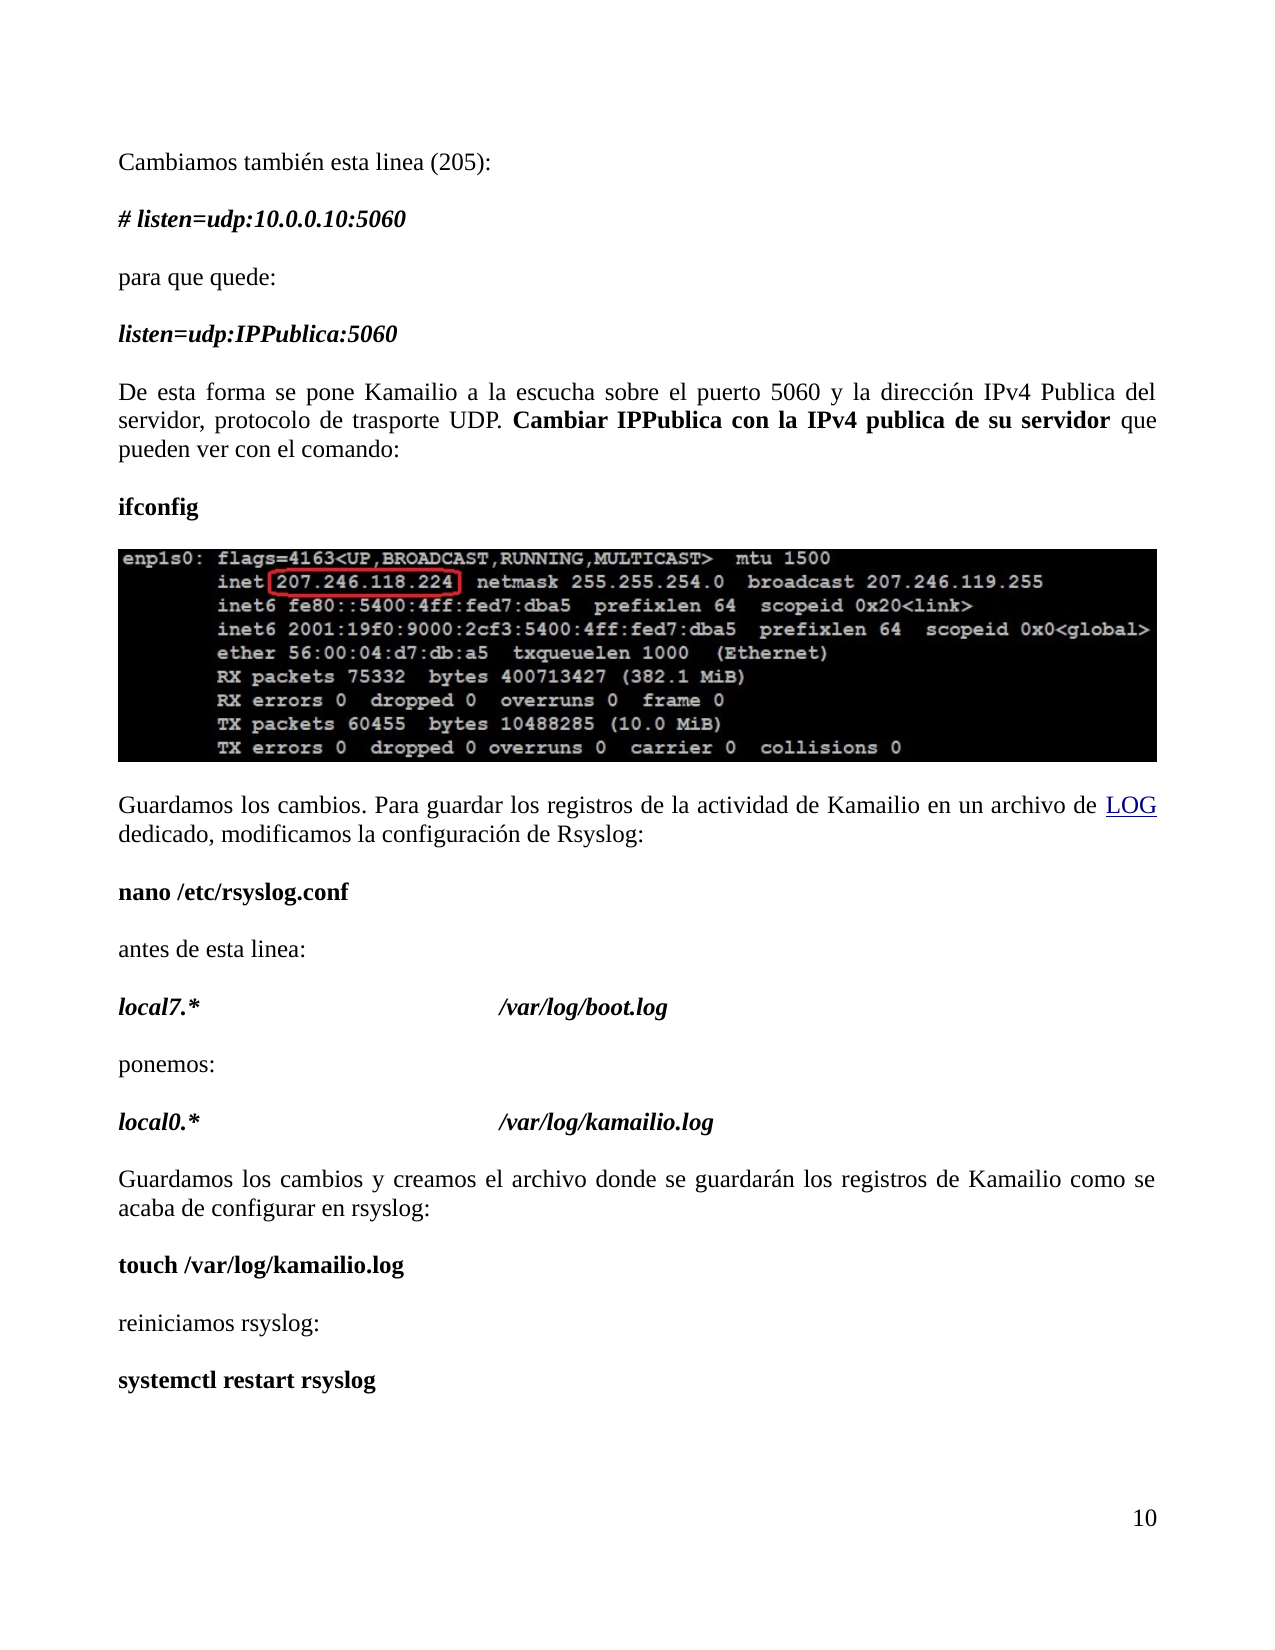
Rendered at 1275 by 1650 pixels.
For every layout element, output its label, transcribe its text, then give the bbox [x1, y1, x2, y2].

text antes de esta linea: [118, 934, 1157, 963]
text touch /var/log/kamailio.log [118, 1251, 1157, 1279]
text ifconfig [118, 492, 1157, 521]
text systemctl restart rsyslog [118, 1366, 1157, 1394]
text nano /etc/rsyslog.conf [118, 877, 1157, 906]
text De esta forma se pone Kamailio a la escucha sobre el puerto 5060 y la dirección IPv4 Publica del servidor, protocolo de trasporte UDP. Cambiar IPPublica con la IPv4 publica de su servidor que pueden ver con el comando: [118, 377, 1157, 463]
text Guardamos los cambios. Para guardar los registros de la actividad de Kamailio en un archivo de LOG dedicado, modificamos la configuración de Rsyslog: [118, 791, 1157, 848]
text local7.* /var/log/boot.log [118, 992, 1157, 1021]
text Guardamos los cambios y creamos el archivo donde se guardarán los registros de Kamailio como se acaba de configurar en rsyslog: [118, 1164, 1157, 1222]
text Cambiamos también esta linea (205): [118, 147, 1157, 176]
picture [118, 549, 1157, 762]
text # listen=udp:10.0.0.10:5060 [118, 204, 1157, 233]
text ponemos: [118, 1049, 1157, 1078]
text local0.* /var/log/kamailio.log [118, 1107, 1157, 1136]
text listen=udp:IPPublica:5060 [118, 319, 1157, 348]
text reiniciamos rsyslog: [118, 1308, 1157, 1337]
text para que quede: [118, 262, 1157, 291]
